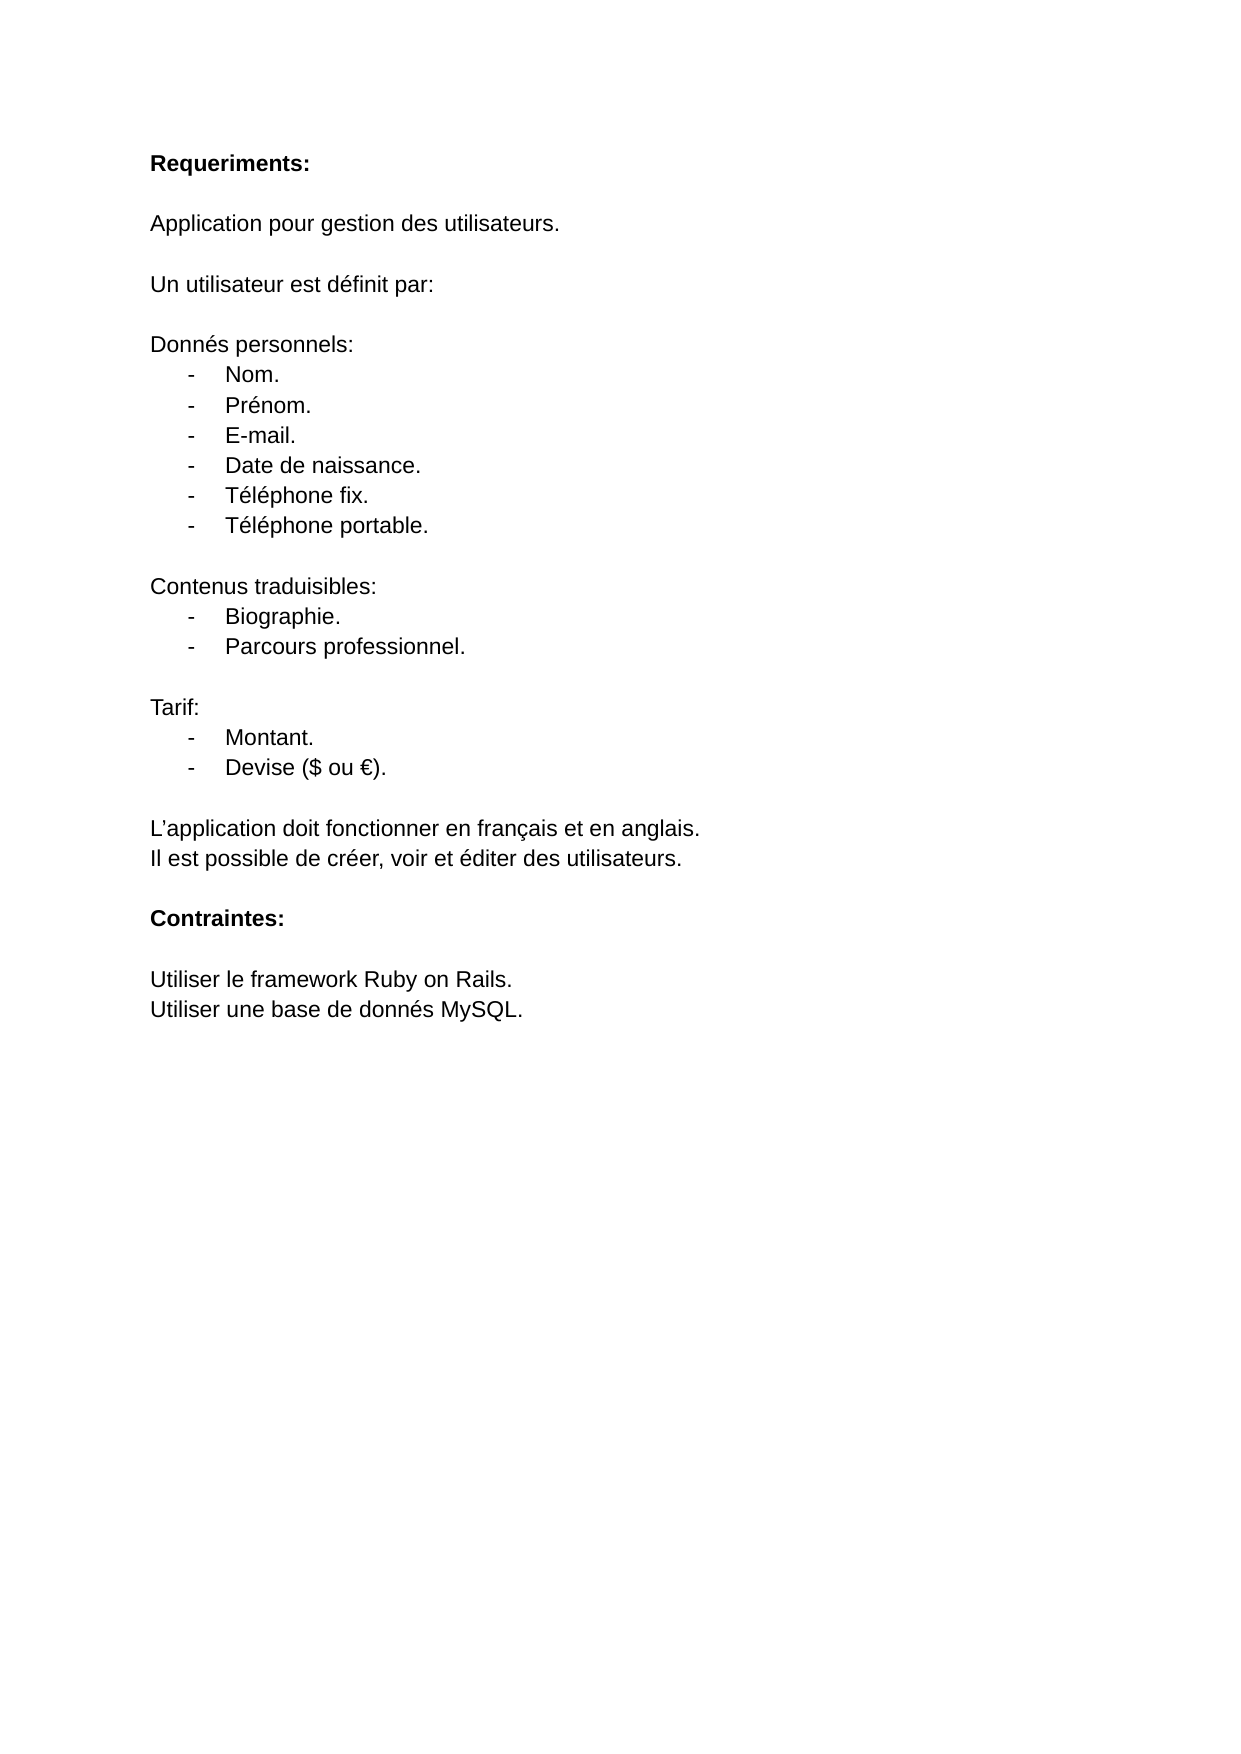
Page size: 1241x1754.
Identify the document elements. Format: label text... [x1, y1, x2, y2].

list Devise ($ ou €). [187, 754, 1090, 781]
list Téléphone fix. [187, 482, 1090, 509]
list Biographie. [187, 603, 1090, 629]
list Date de naissance. [187, 452, 1090, 478]
list Prénom. [187, 392, 1090, 418]
text Application pour gestion des utilisateurs. [150, 210, 1090, 237]
list E-mail. [187, 422, 1090, 448]
text Tarif: [150, 694, 1090, 720]
text Requeriments: [150, 150, 1090, 176]
text Utiliser le framework Ruby on Rails. [150, 966, 1090, 992]
text Donnés personnels: [150, 331, 1090, 358]
text Utiliser une base de donnés MySQL. [150, 996, 1090, 1022]
list Parcours professionnel. [187, 633, 1090, 660]
text Contraintes: [150, 905, 1090, 932]
text Contenus traduisibles: [150, 573, 1090, 599]
list Nom. [187, 361, 1090, 388]
text Il est possible de créer, voir et éditer des utilisateurs. [150, 845, 1090, 871]
text L’application doit fonctionner en français et en anglais. [150, 814, 1090, 841]
list Montant. [187, 724, 1090, 750]
list Téléphone portable. [187, 512, 1090, 539]
text Un utilisateur est définit par: [150, 271, 1090, 297]
